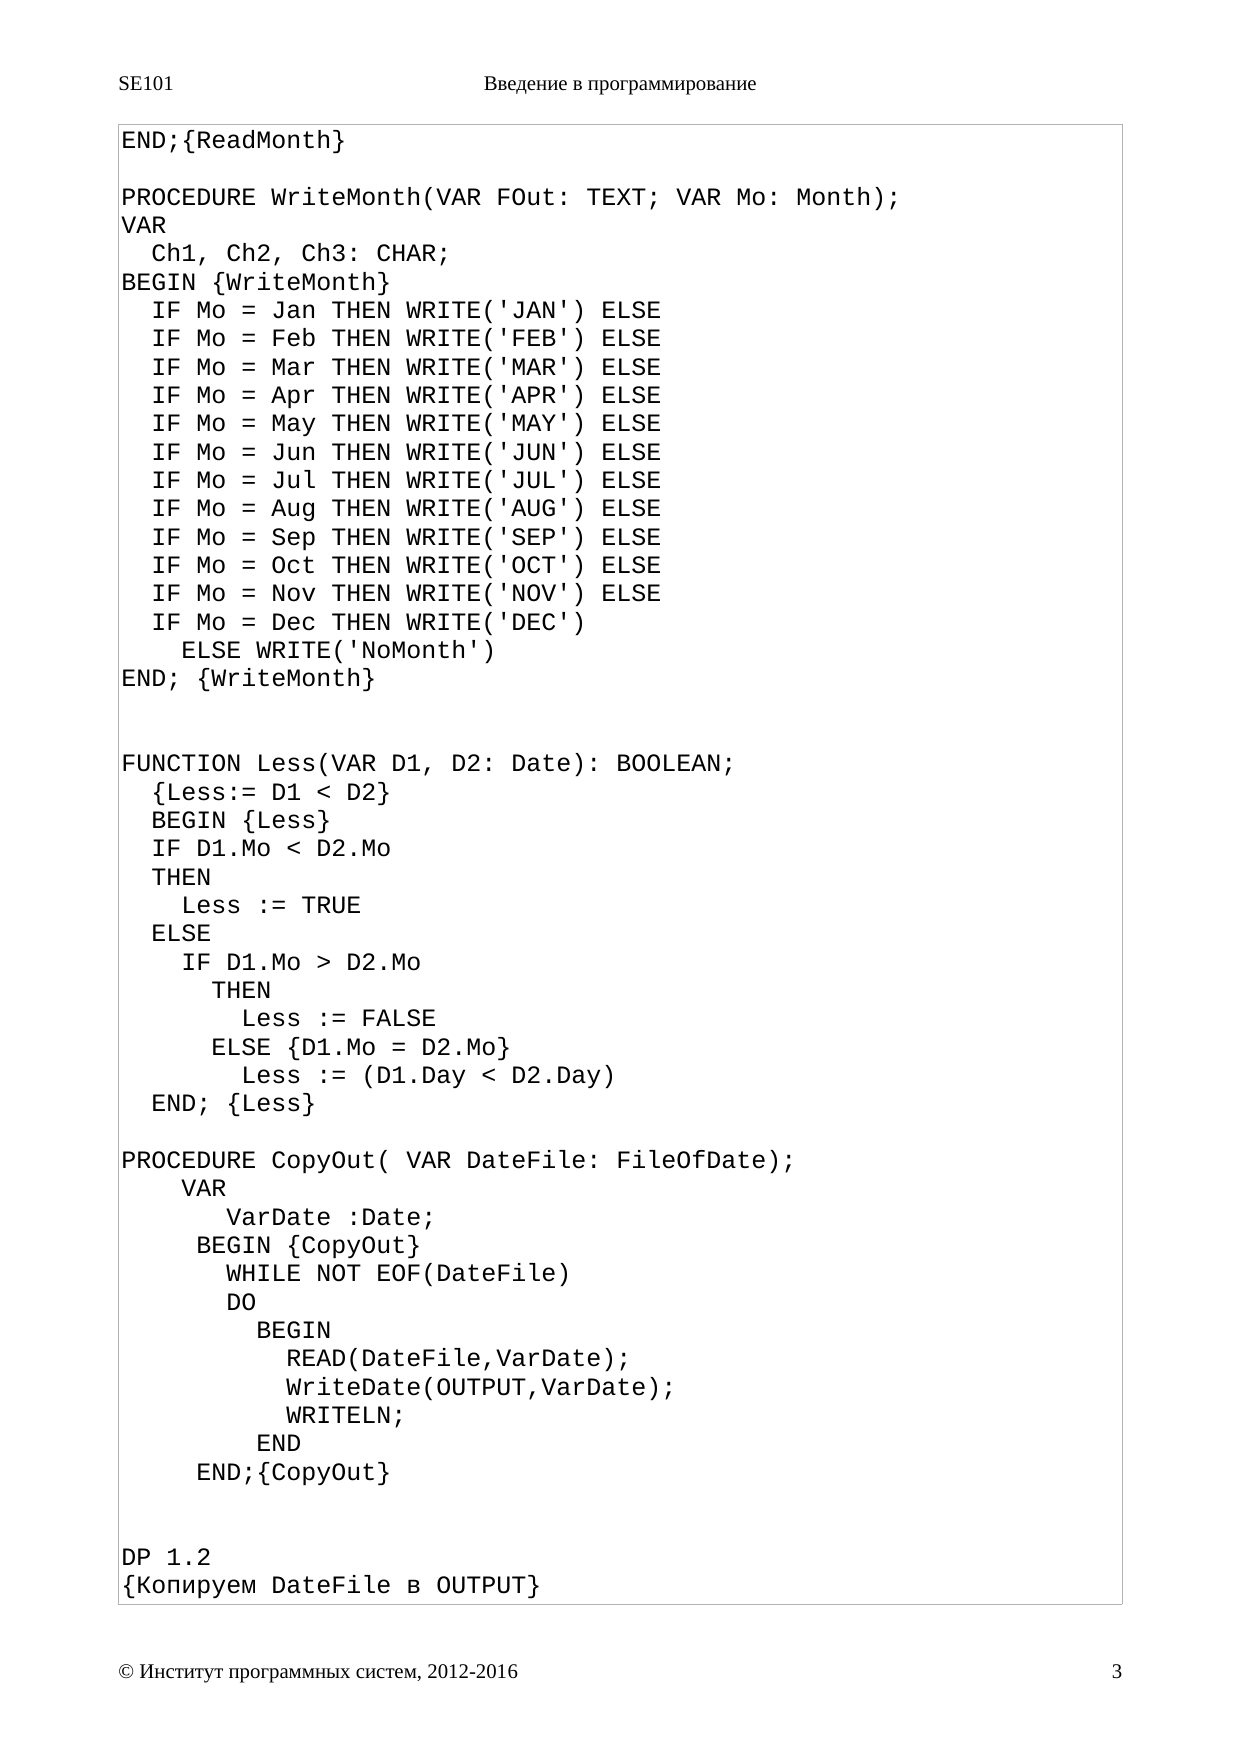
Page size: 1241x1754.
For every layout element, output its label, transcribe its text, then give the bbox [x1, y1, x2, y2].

text IF D1.Mo < D2.Mo [119, 833, 1122, 861]
text FUNCTION Less(VAR D1, D2: Date): BOOLEAN; [119, 748, 1122, 776]
text ELSE [119, 918, 1122, 946]
text PROCEDURE WriteMonth(VAR FOut: TEXT; VAR Mo: Month); [119, 181, 1122, 209]
text IF Mo = Sep THEN WRITE('SEP') ELSE [119, 521, 1122, 549]
text ELSE {D1.Mo = D2.Mo} [119, 1031, 1122, 1059]
text BEGIN {CopyOut} [119, 1229, 1122, 1258]
text IF D1.Mo > D2.Mo [119, 946, 1122, 974]
text Ch1, Ch2, Ch3: CHAR; [119, 238, 1122, 266]
text END;{CopyOut} [119, 1456, 1122, 1487]
text IF Mo = May THEN WRITE('MAY') ELSE [119, 408, 1122, 436]
text Less := FALSE [119, 1003, 1122, 1031]
text IF Mo = Jan THEN WRITE('JAN') ELSE [119, 294, 1122, 323]
text IF Mo = Nov THEN WRITE('NOV') ELSE [119, 578, 1122, 606]
text IF Mo = Dec THEN WRITE('DEC') [119, 606, 1122, 634]
text END; {WriteMonth} [119, 663, 1122, 694]
text DP 1.2 [119, 1541, 1122, 1569]
text IF Mo = Jul THEN WRITE('JUL') ELSE [119, 464, 1122, 493]
text IF Mo = Feb THEN WRITE('FEB') ELSE [119, 323, 1122, 351]
text Less := TRUE [119, 889, 1122, 918]
text BEGIN [119, 1314, 1122, 1343]
text END;{ReadMonth} [119, 125, 1122, 156]
text IF Mo = Aug THEN WRITE('AUG') ELSE [119, 493, 1122, 521]
text {Less:= D1 < D2} [119, 776, 1122, 804]
text BEGIN {WriteMonth} [119, 266, 1122, 294]
text VarDate :Date; [119, 1201, 1122, 1229]
text DO [119, 1286, 1122, 1314]
text READ(DateFile,VarDate); [119, 1343, 1122, 1371]
text VAR [119, 1173, 1122, 1201]
text IF Mo = Mar THEN WRITE('MAR') ELSE [119, 351, 1122, 379]
text PROCEDURE CopyOut( VAR DateFile: FileOfDate); [119, 1144, 1122, 1173]
text THEN [119, 974, 1122, 1003]
text IF Mo = Apr THEN WRITE('APR') ELSE [119, 379, 1122, 408]
text IF Mo = Jun THEN WRITE('JUN') ELSE [119, 436, 1122, 464]
text IF Mo = Oct THEN WRITE('OCT') ELSE [119, 549, 1122, 578]
text {Копируем DateFile в OUTPUT} [119, 1569, 1122, 1604]
text BEGIN {Less} [119, 804, 1122, 833]
text END; {Less} [119, 1088, 1122, 1119]
text END [119, 1428, 1122, 1456]
text VAR [119, 209, 1122, 238]
text ELSE WRITE('NoMonth') [119, 634, 1122, 663]
text WRITELN; [119, 1399, 1122, 1428]
text Less := (D1.Day < D2.Day) [119, 1059, 1122, 1088]
text WriteDate(OUTPUT,VarDate); [119, 1371, 1122, 1399]
text THEN [119, 861, 1122, 889]
text WHILE NOT EOF(DateFile) [119, 1258, 1122, 1286]
